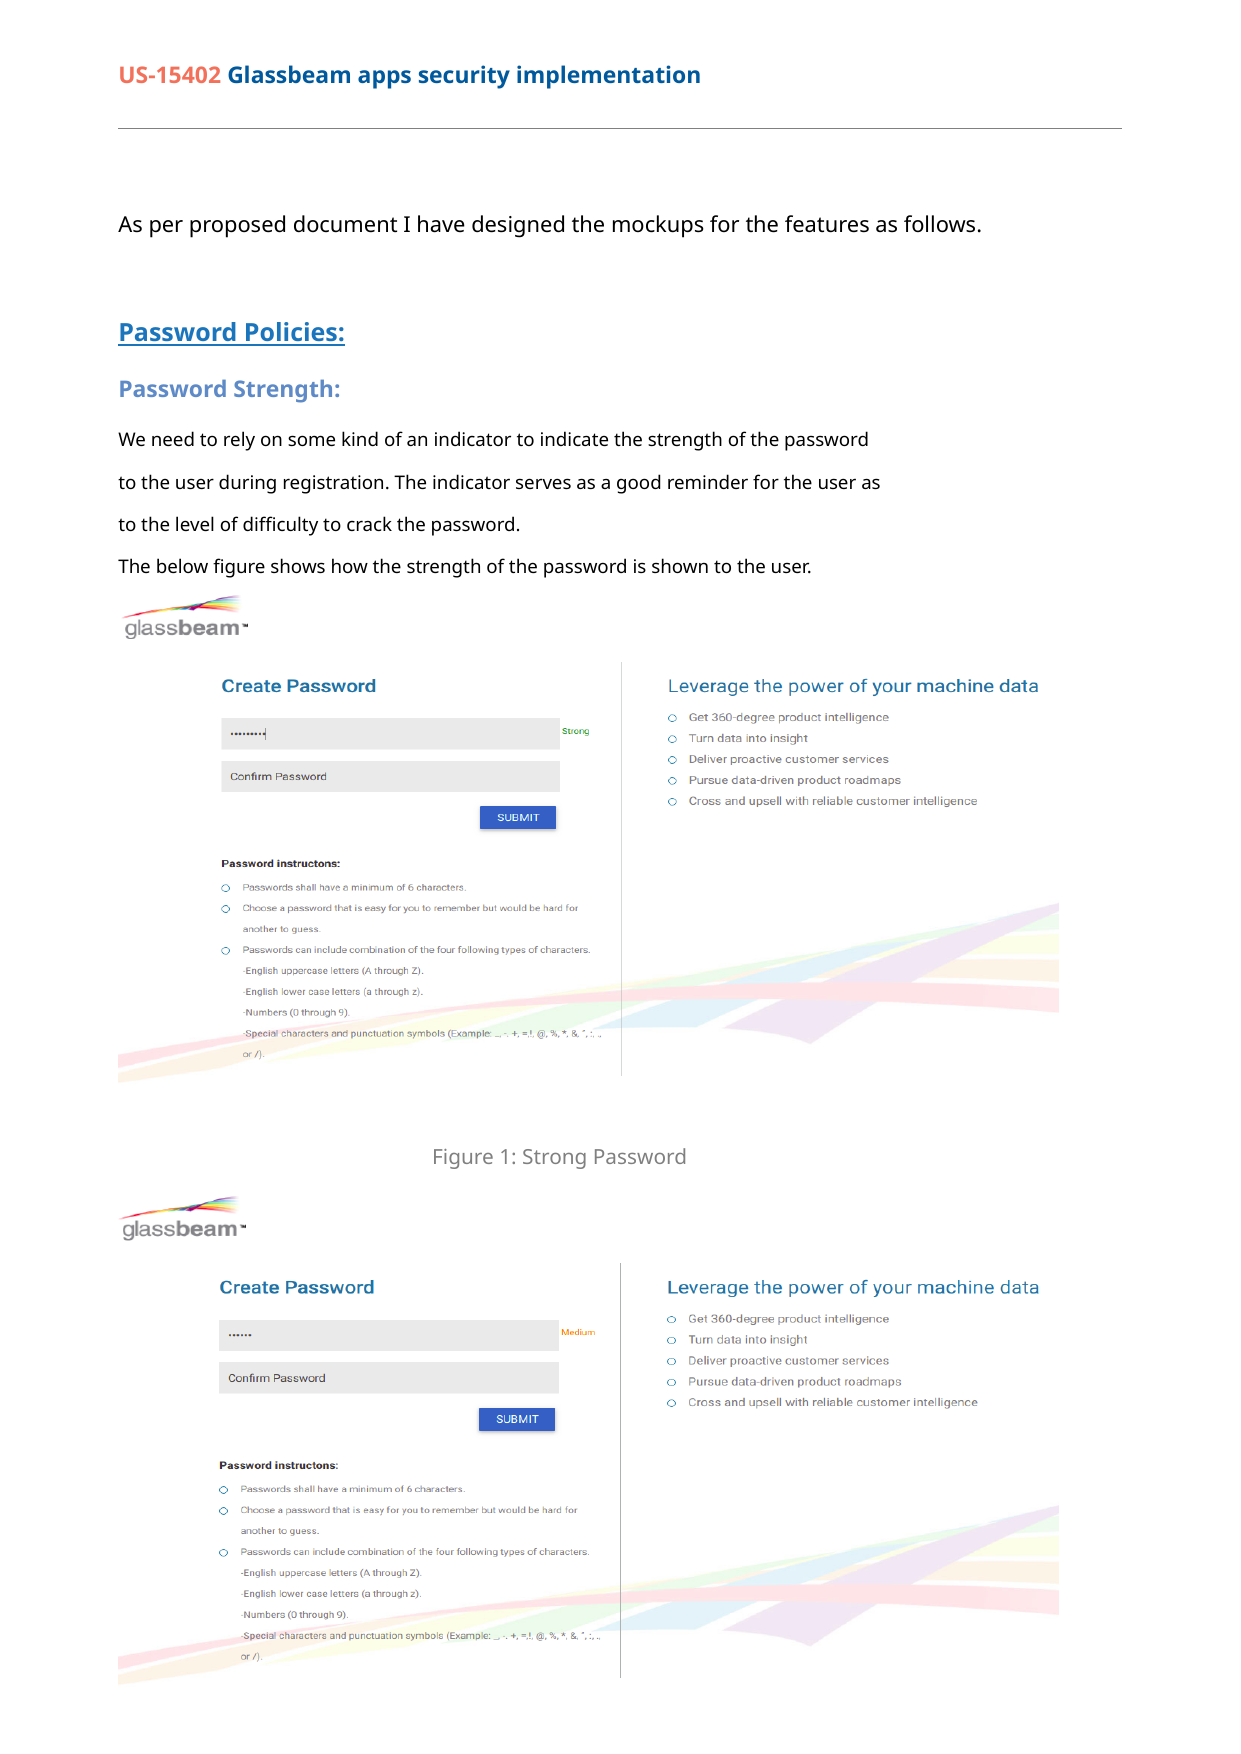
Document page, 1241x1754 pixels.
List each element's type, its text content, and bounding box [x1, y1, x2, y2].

text to the level of difficulty to crack the password. [118, 511, 1122, 537]
picture [118, 595, 1059, 1118]
picture [118, 1193, 1059, 1713]
text US-15402 Glassbeam apps security implementation [118, 59, 1122, 90]
text We need to rely on some kind of an indicator to indicate the strength of the password [118, 427, 1122, 452]
text As per proposed document I have designed the mockups for the features as follows. [118, 208, 1122, 238]
text Password Strength: [118, 373, 1122, 404]
text to the user during registration. The indicator serves as a good reminder for the user as [118, 469, 1122, 494]
text The below figure shows how the strength of the password is shown to the user. [118, 553, 1122, 579]
text Figure 1: Strong Password [284, 1140, 1122, 1171]
text Password Policies: [118, 315, 1122, 349]
